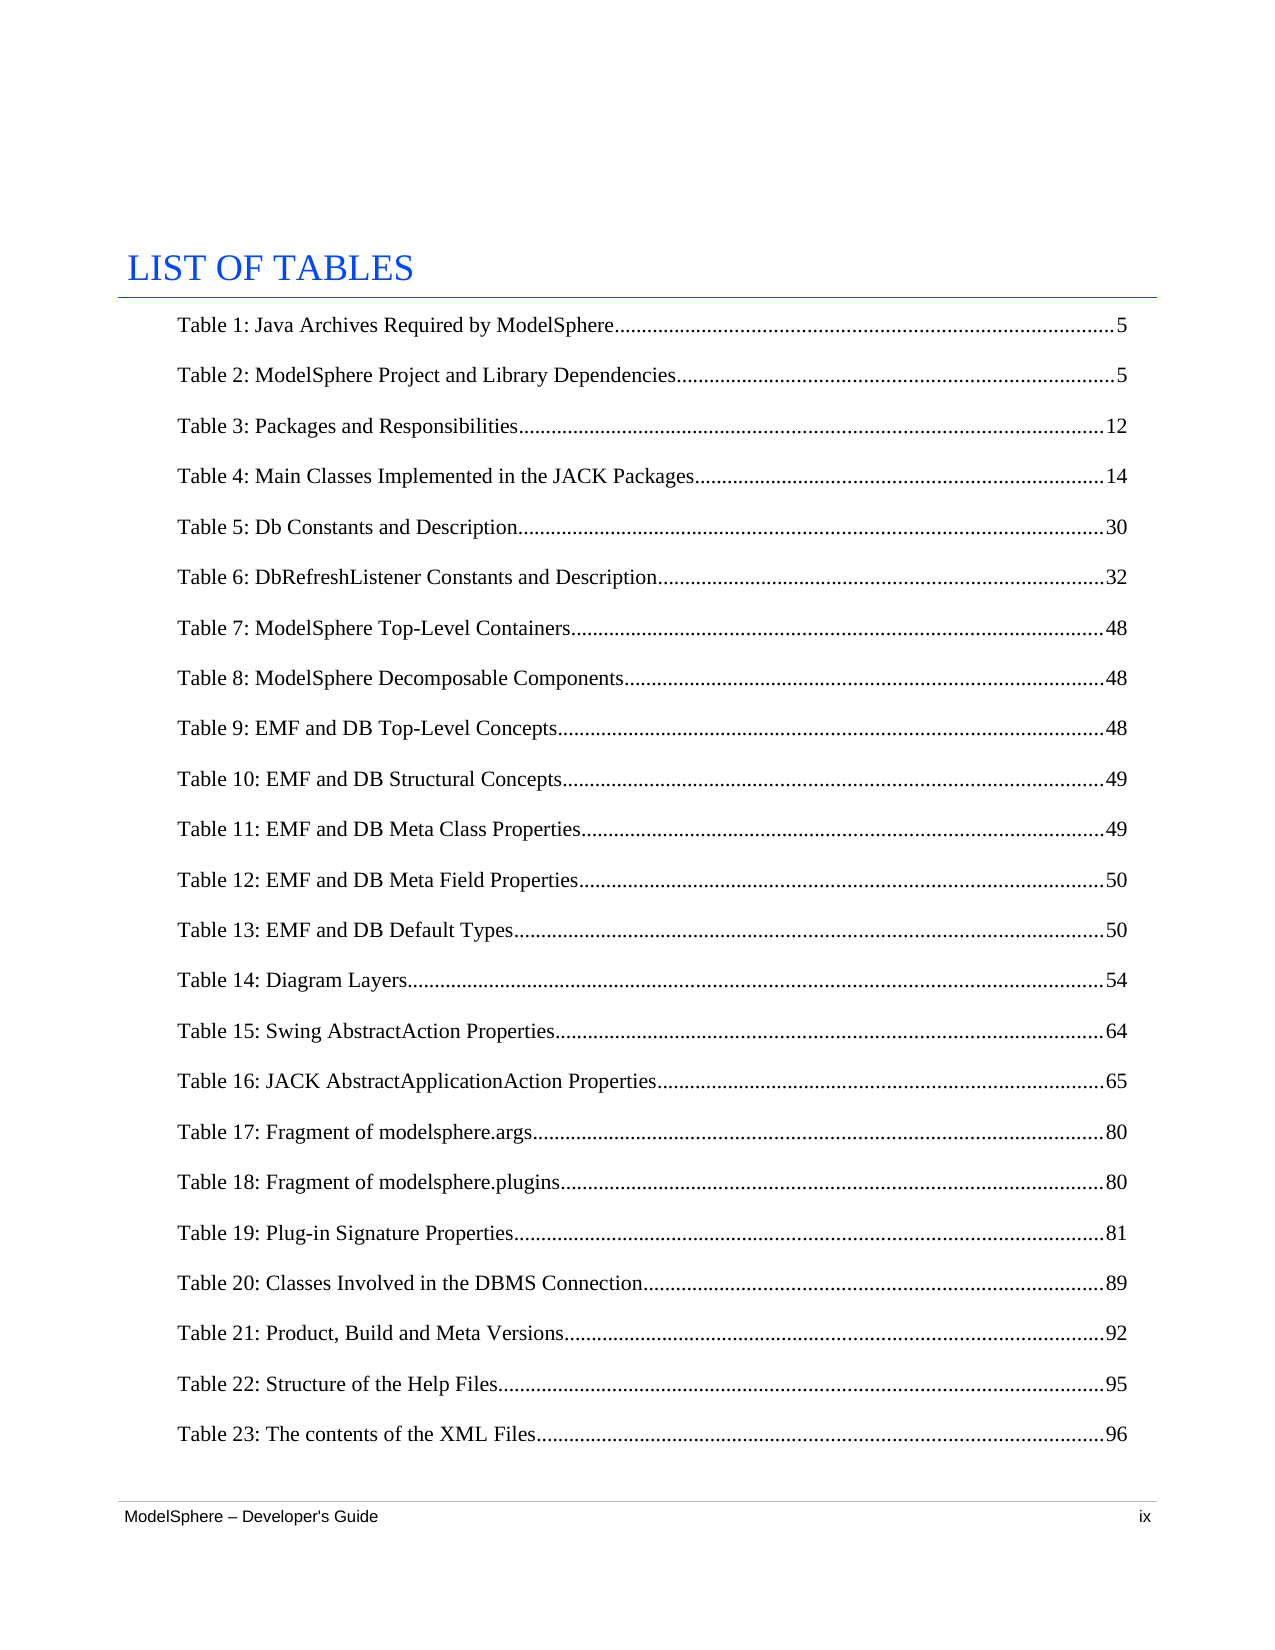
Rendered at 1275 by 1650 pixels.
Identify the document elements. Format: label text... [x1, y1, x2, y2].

text Table 22: Structure of the Help Files 95 [148, 1371, 1127, 1396]
text Table 7: ModelSphere Top-Level Containers 48 [148, 614, 1127, 640]
text Table 6: DbRefreshListener Constants and Description 32 [148, 564, 1127, 589]
text Table 16: JACK AbstractApplicationAction Properties 65 [148, 1068, 1127, 1093]
subtitle List of Tables [118, 236, 1157, 297]
text Table 11: EMF and DB Meta Class Properties 49 [148, 816, 1127, 841]
text Table 10: EMF and DB Structural Concepts 49 [148, 766, 1127, 791]
text Table 15: Swing AbstractAction Properties 64 [148, 1018, 1127, 1043]
text Table 20: Classes Involved in the DBMS Connection 89 [148, 1270, 1127, 1295]
text Table 21: Product, Build and Meta Versions 92 [148, 1320, 1127, 1346]
text Table 4: Main Classes Implemented in the JACK Packages 14 [148, 463, 1127, 488]
text Table 13: EMF and DB Default Types 50 [148, 917, 1127, 942]
text Table 1: Java Archives Required by ModelSphere 5 [148, 312, 1127, 337]
text Table 18: Fragment of modelsphere.plugins 80 [148, 1169, 1127, 1194]
text Table 9: EMF and DB Top-Level Concepts 48 [148, 715, 1127, 741]
text Table 3: Packages and Responsibilities 12 [148, 413, 1127, 438]
text Table 2: ModelSphere Project and Library Dependencies 5 [148, 362, 1127, 388]
text Table 19: Plug-in Signature Properties 81 [148, 1219, 1127, 1245]
text Table 14: Diagram Layers 54 [148, 967, 1127, 993]
text Table 12: EMF and DB Meta Field Properties 50 [148, 867, 1127, 892]
text Table 8: ModelSphere Decomposable Components 48 [148, 665, 1127, 690]
text Table 23: The contents of the XML Files 96 [148, 1421, 1127, 1446]
text Table 17: Fragment of modelsphere.args 80 [148, 1119, 1127, 1144]
text Table 5: Db Constants and Description 30 [148, 514, 1127, 539]
